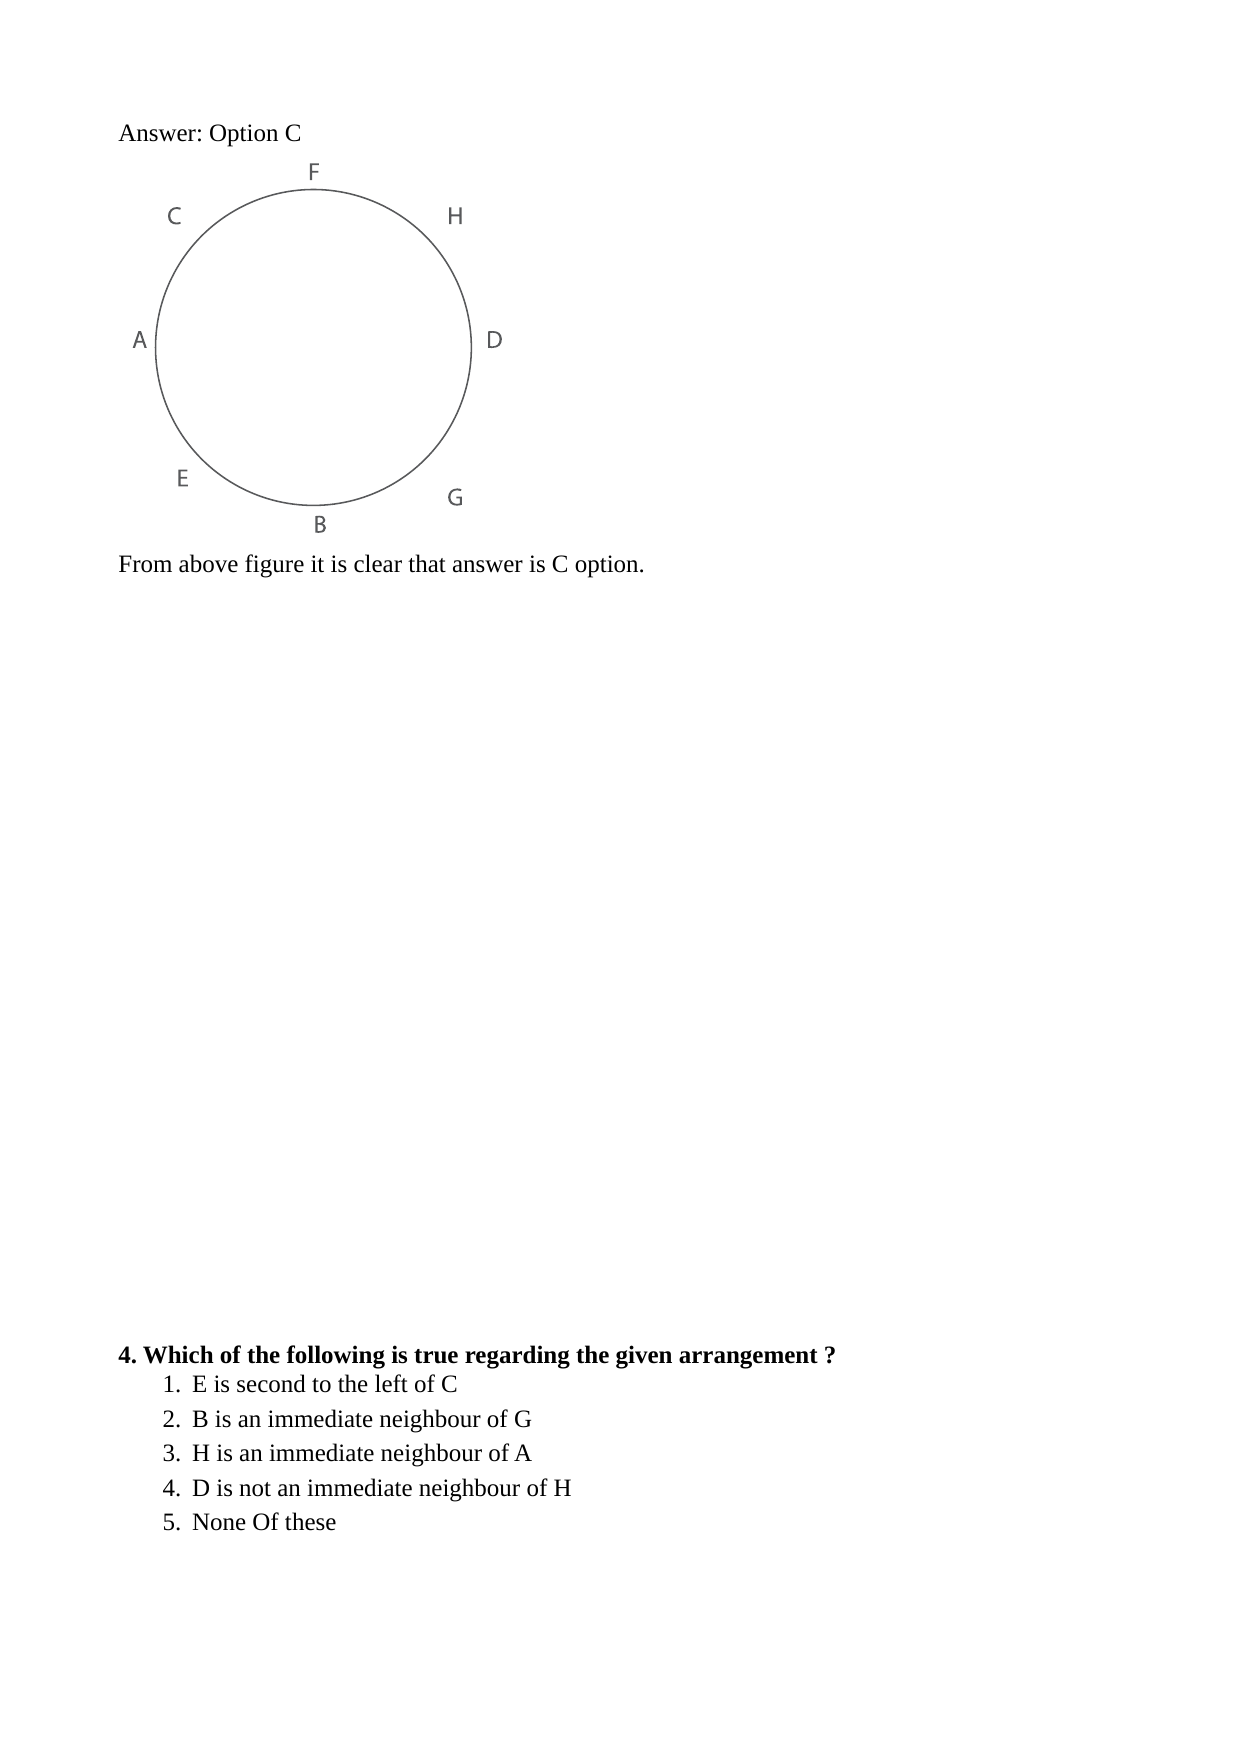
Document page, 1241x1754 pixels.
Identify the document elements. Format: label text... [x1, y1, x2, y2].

list B is an immediate neighbour of G [162, 1404, 1122, 1432]
list D is not an immediate neighbour of H [162, 1473, 1122, 1501]
list E is second to the left of C [162, 1369, 1122, 1398]
text 4. Which of the following is true regarding the given arrangement ? [118, 1341, 1122, 1369]
text Answer: Option C From above figure it is clear that answer is C option. [118, 118, 1122, 578]
list H is an immediate neighbour of A [162, 1438, 1122, 1467]
list None Of these [162, 1507, 1122, 1536]
